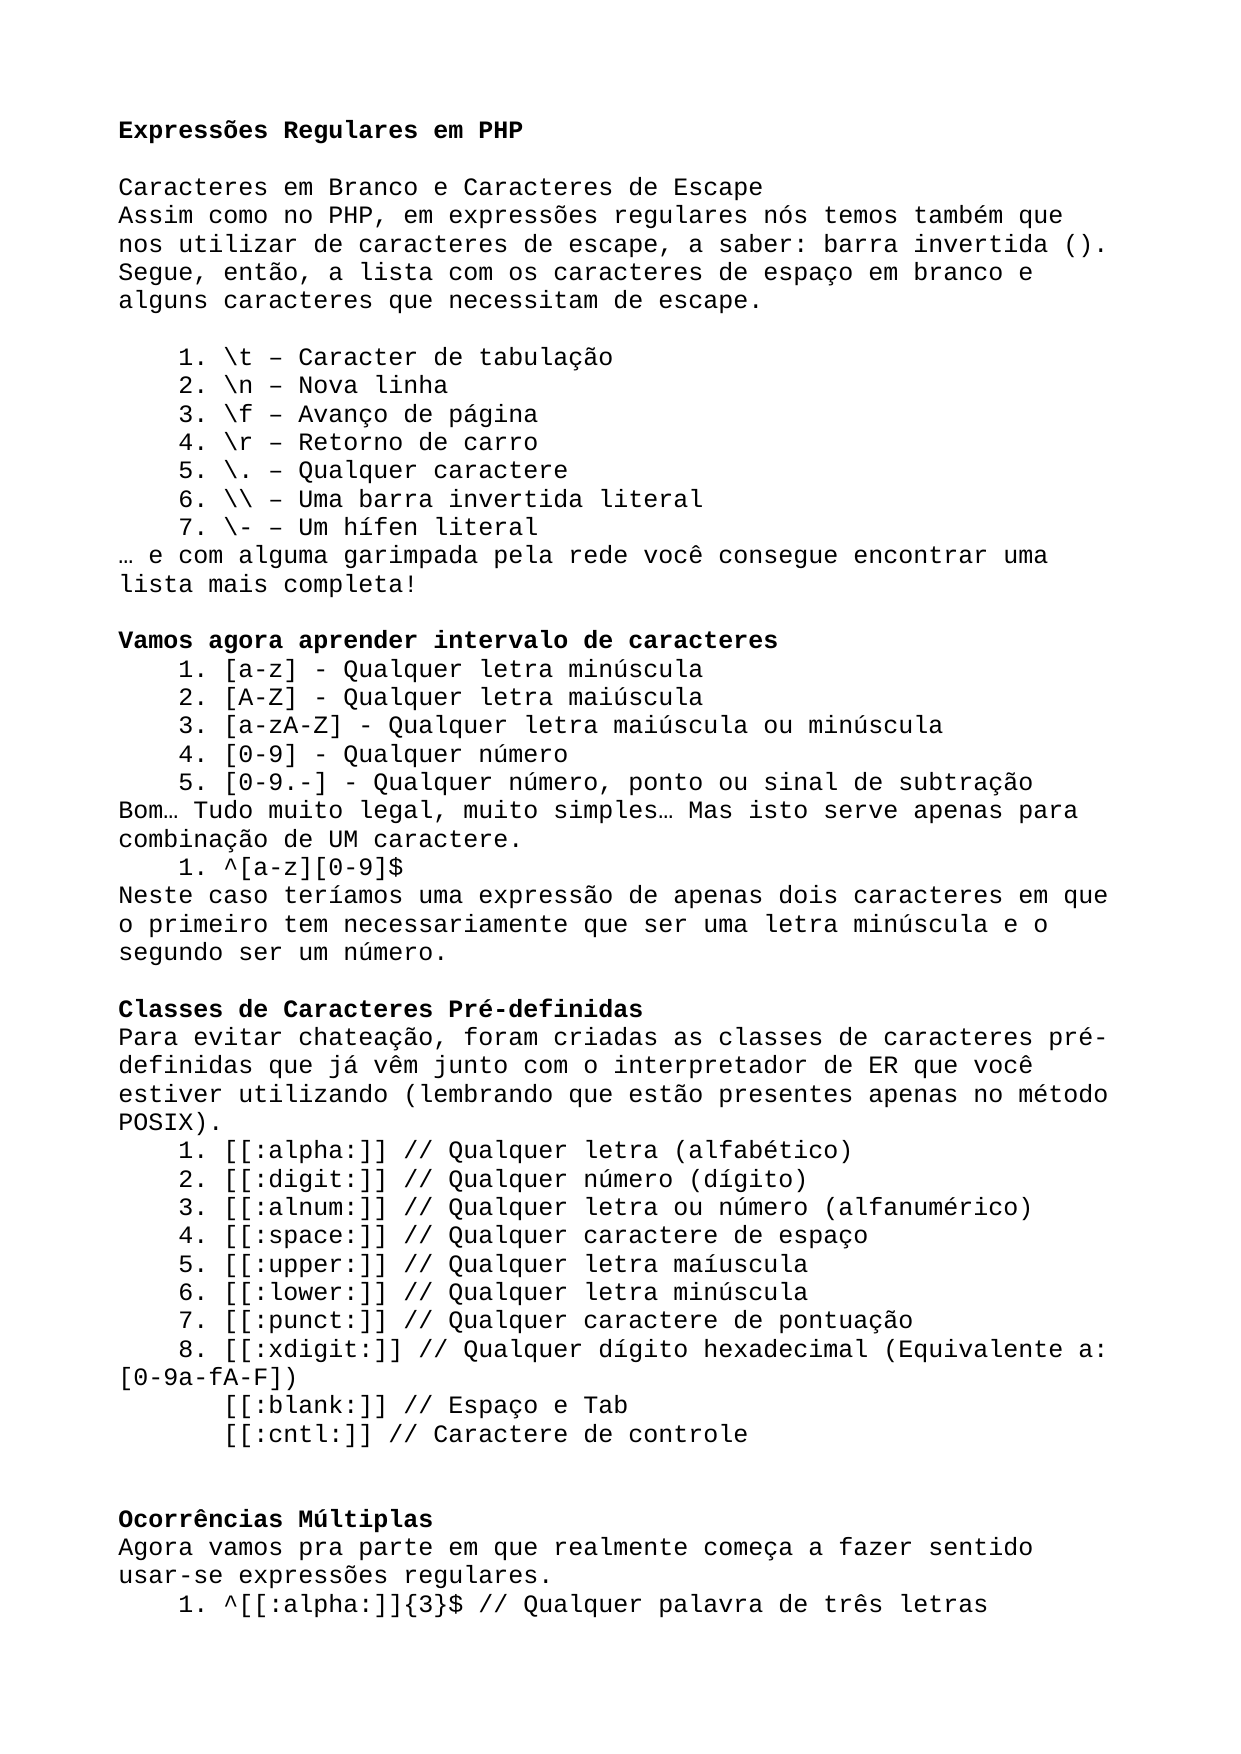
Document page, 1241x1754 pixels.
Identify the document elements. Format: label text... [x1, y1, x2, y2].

text 4. [0-9] - Qualquer número [118, 741, 1122, 770]
text 6. \\ – Uma barra invertida literal [118, 486, 1122, 515]
text 1. [[:alpha:]] // Qualquer letra (alfabético) [118, 1138, 1122, 1166]
text 1. ^[[:alpha:]]{3}$ // Qualquer palavra de três letras [118, 1591, 1122, 1620]
text Ocorrências Múltiplas [118, 1506, 1122, 1535]
text 7. \- – Um hífen literal [118, 515, 1122, 543]
text [[:cntl:]] // Caractere de controle [118, 1421, 1122, 1450]
text Agora vamos pra parte em que realmente começa a fazer sentido usar-se expressões regulares. [118, 1535, 1122, 1591]
text 5. [0-9.-] - Qualquer número, ponto ou sinal de subtração [118, 770, 1122, 798]
text 4. [[:space:]] // Qualquer caractere de espaço [118, 1223, 1122, 1251]
text 2. \n – Nova linha [118, 373, 1122, 401]
text 4. \r – Retorno de carro [118, 430, 1122, 458]
text Assim como no PHP, em expressões regulares nós temos também que nos utilizar de caracteres de escape, a saber: barra invertida (). [118, 203, 1122, 260]
text Neste caso teríamos uma expressão de apenas dois caracteres em que o primeiro tem necessariamente que ser uma letra minúscula e o segundo ser um número. [118, 883, 1122, 968]
text 3. [[:alnum:]] // Qualquer letra ou número (alfanumérico) [118, 1195, 1122, 1223]
text 3. \f – Avanço de página [118, 401, 1122, 430]
text 8. [[:xdigit:]] // Qualquer dígito hexadecimal (Equivalente a: [0-9a-fA-F]) [118, 1336, 1122, 1393]
text [[:blank:]] // Espaço e Tab [118, 1393, 1122, 1421]
text … e com alguma garimpada pela rede você consegue encontrar uma lista mais completa! [118, 543, 1122, 600]
text 3. [a-zA-Z] - Qualquer letra maiúscula ou minúscula [118, 713, 1122, 741]
text Expressões Regulares em PHP [118, 118, 1122, 146]
text 6. [[:lower:]] // Qualquer letra minúscula [118, 1280, 1122, 1308]
text 1. \t – Caracter de tabulação [118, 345, 1122, 373]
text 2. [A-Z] - Qualquer letra maiúscula [118, 685, 1122, 713]
text 5. [[:upper:]] // Qualquer letra maíuscula [118, 1251, 1122, 1280]
text Classes de Caracteres Pré-definidas [118, 996, 1122, 1025]
text Segue, então, a lista com os caracteres de espaço em branco e alguns caracteres que necessitam de escape. [118, 260, 1122, 316]
text 1. ^[a-z][0-9]$ [118, 855, 1122, 883]
text 1. [a-z] - Qualquer letra minúscula [118, 656, 1122, 685]
text Vamos agora aprender intervalo de caracteres [118, 628, 1122, 656]
text 5. \. – Qualquer caractere [118, 458, 1122, 486]
text 2. [[:digit:]] // Qualquer número (dígito) [118, 1166, 1122, 1195]
text Bom… Tudo muito legal, muito simples… Mas isto serve apenas para combinação de UM caractere. [118, 798, 1122, 855]
text Caracteres em Branco e Caracteres de Escape [118, 175, 1122, 203]
text 7. [[:punct:]] // Qualquer caractere de pontuação [118, 1308, 1122, 1336]
text Para evitar chateação, foram criadas as classes de caracteres pré-definidas que já vêm junto com o interpretador de ER que você estiver utilizando (lembrando que estão presentes apenas no método POSIX). [118, 1025, 1122, 1138]
